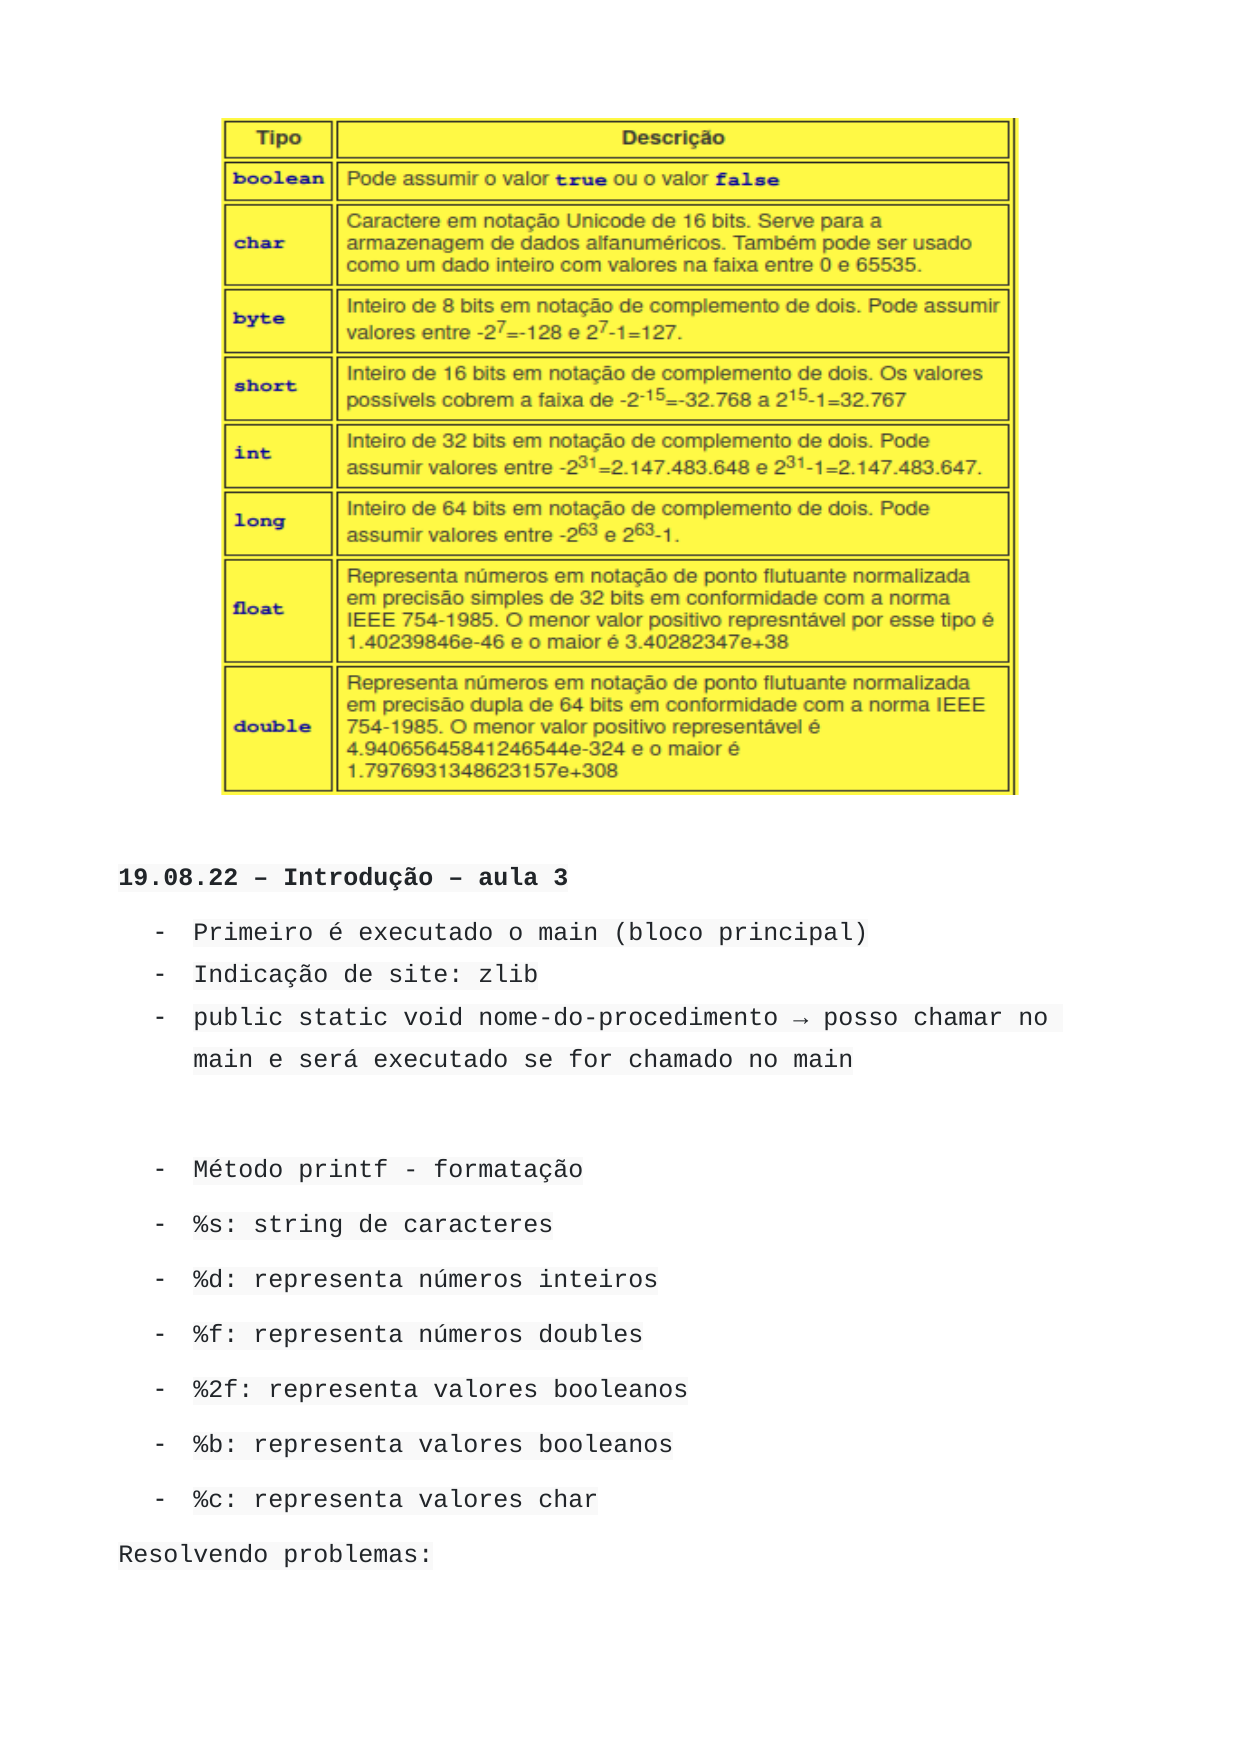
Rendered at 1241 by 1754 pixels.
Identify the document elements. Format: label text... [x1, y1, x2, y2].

list %d: representa números inteiros [156, 1267, 1122, 1295]
text Resolvendo problemas: [118, 1542, 1122, 1570]
list Método printf - formatação [156, 1157, 1122, 1185]
list public static void nome-do-procedimento → posso chamar no main e será executado se for chamado no main [156, 1004, 1122, 1075]
list Indicação de site: zlib [156, 962, 1122, 990]
list %f: representa números doubles [156, 1322, 1122, 1350]
list 19.08.22 – Introdução – aula 3 [80, 864, 1122, 892]
list %c: representa valores char [156, 1487, 1122, 1515]
list %s: string de caracteres [156, 1212, 1122, 1240]
list Primeiro é executado o main (bloco principal) [156, 919, 1122, 947]
list %b: representa valores booleanos [156, 1432, 1122, 1460]
list %2f: representa valores booleanos [156, 1377, 1122, 1405]
picture [221, 118, 1019, 795]
